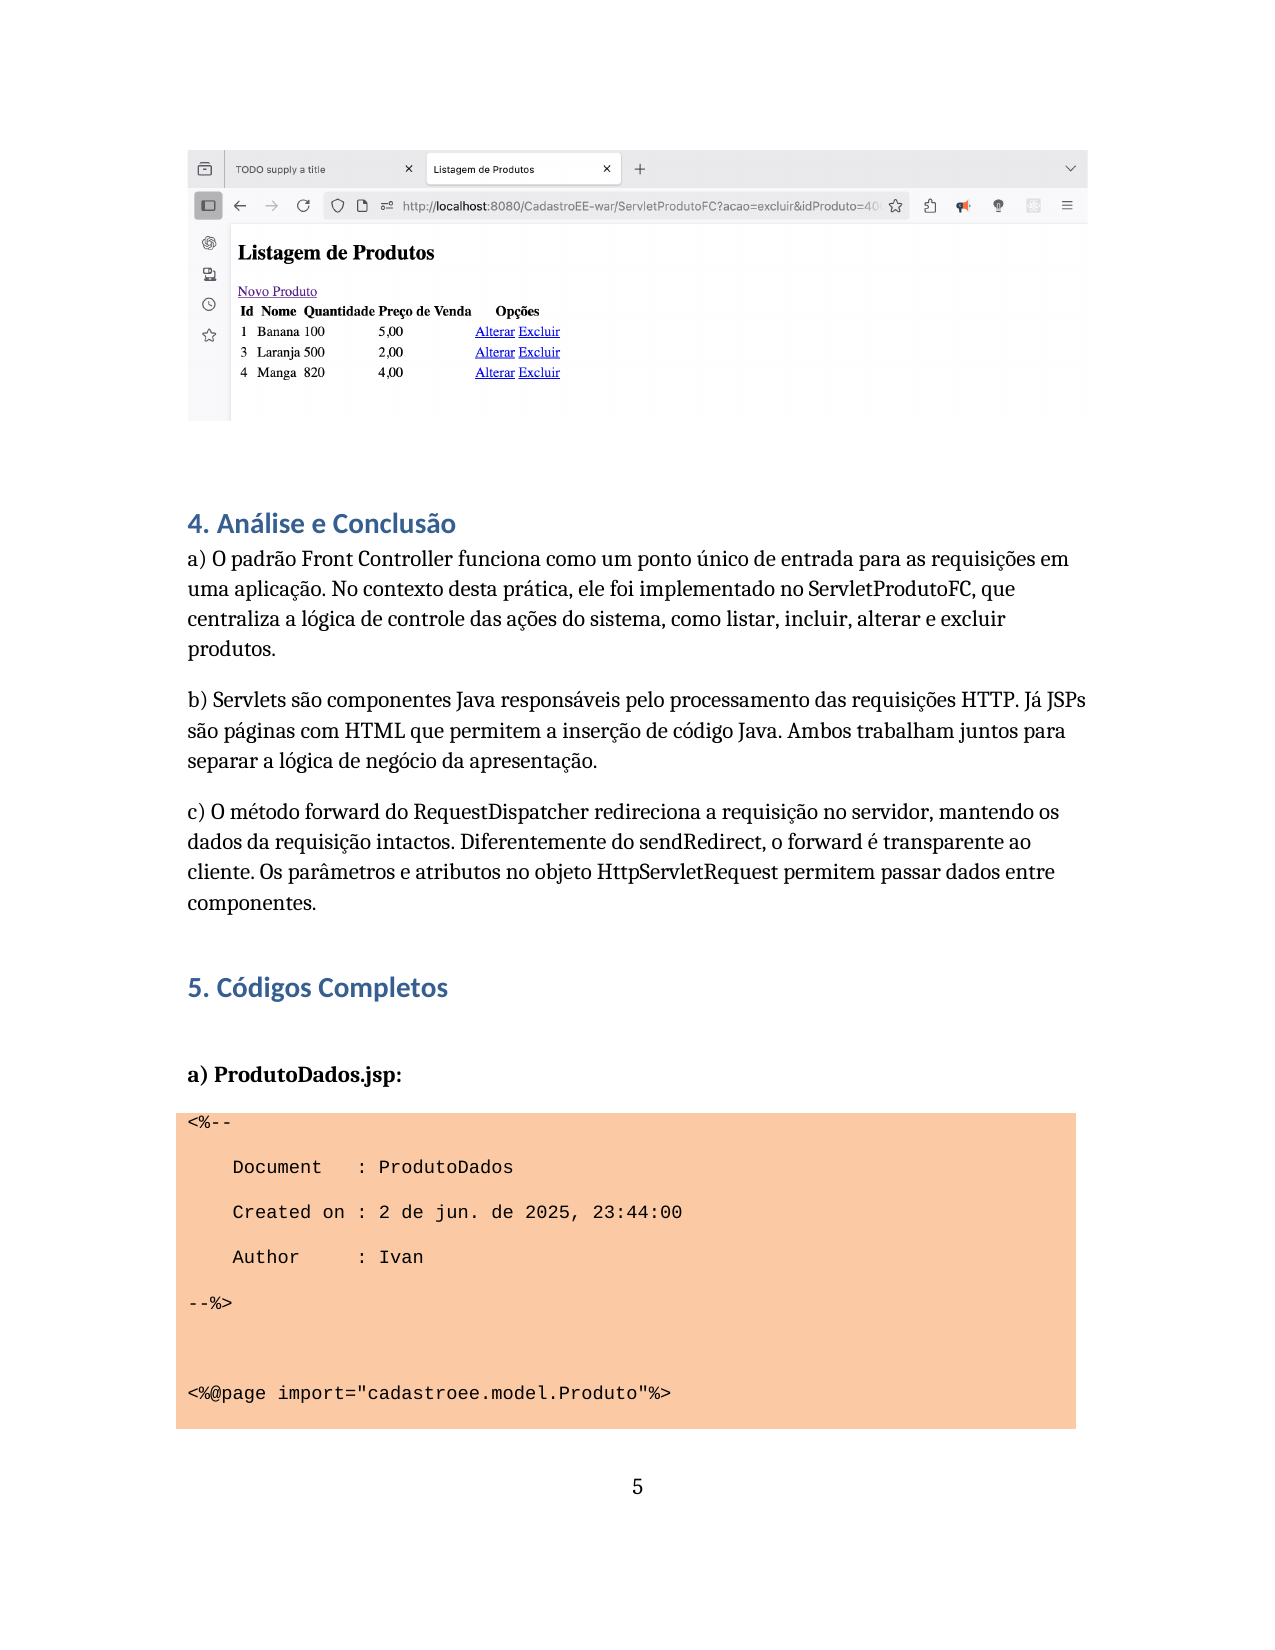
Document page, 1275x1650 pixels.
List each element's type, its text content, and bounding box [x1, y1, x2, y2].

text a) O padrão Front Controller funciona como um ponto único de entrada para as requisições em uma aplicação. No contexto desta prática, ele foi implementado no ServletProdutoFC, que centraliza a lógica de controle das ações do sistema, como listar, incluir, alterar e excluir produtos. [187, 546, 1087, 663]
subtitle 5. Códigos Completos [187, 969, 1087, 1005]
picture [187, 150, 1088, 421]
text a) ProdutoDados.jsp: [187, 1062, 1087, 1088]
text b) Servlets são componentes Java responsáveis pelo processamento das requisições HTTP. Já JSPs são páginas com HTML que permitem a inserção de código Java. Ambos trabalham juntos para separar a lógica de negócio da apresentação. [187, 687, 1087, 774]
text c) O método forward do RequestDispatcher redireciona a requisição no servidor, mantendo os dados da requisição intactos. Diferentemente do sendRedirect, o forward é transparente ao cliente. Os parâmetros e atributos no objeto HttpServletRequest permitem passar dados entre componentes. [187, 799, 1087, 916]
subtitle 4. Análise e Conclusão [187, 505, 1087, 540]
table_header <%-- Document : ProdutoDados Created on : 2 de jun. de 2025, 23:44:00 Author : Ivan --%> <%@page import="cadastroee.model.Produto"%> [176, 1113, 1076, 1429]
